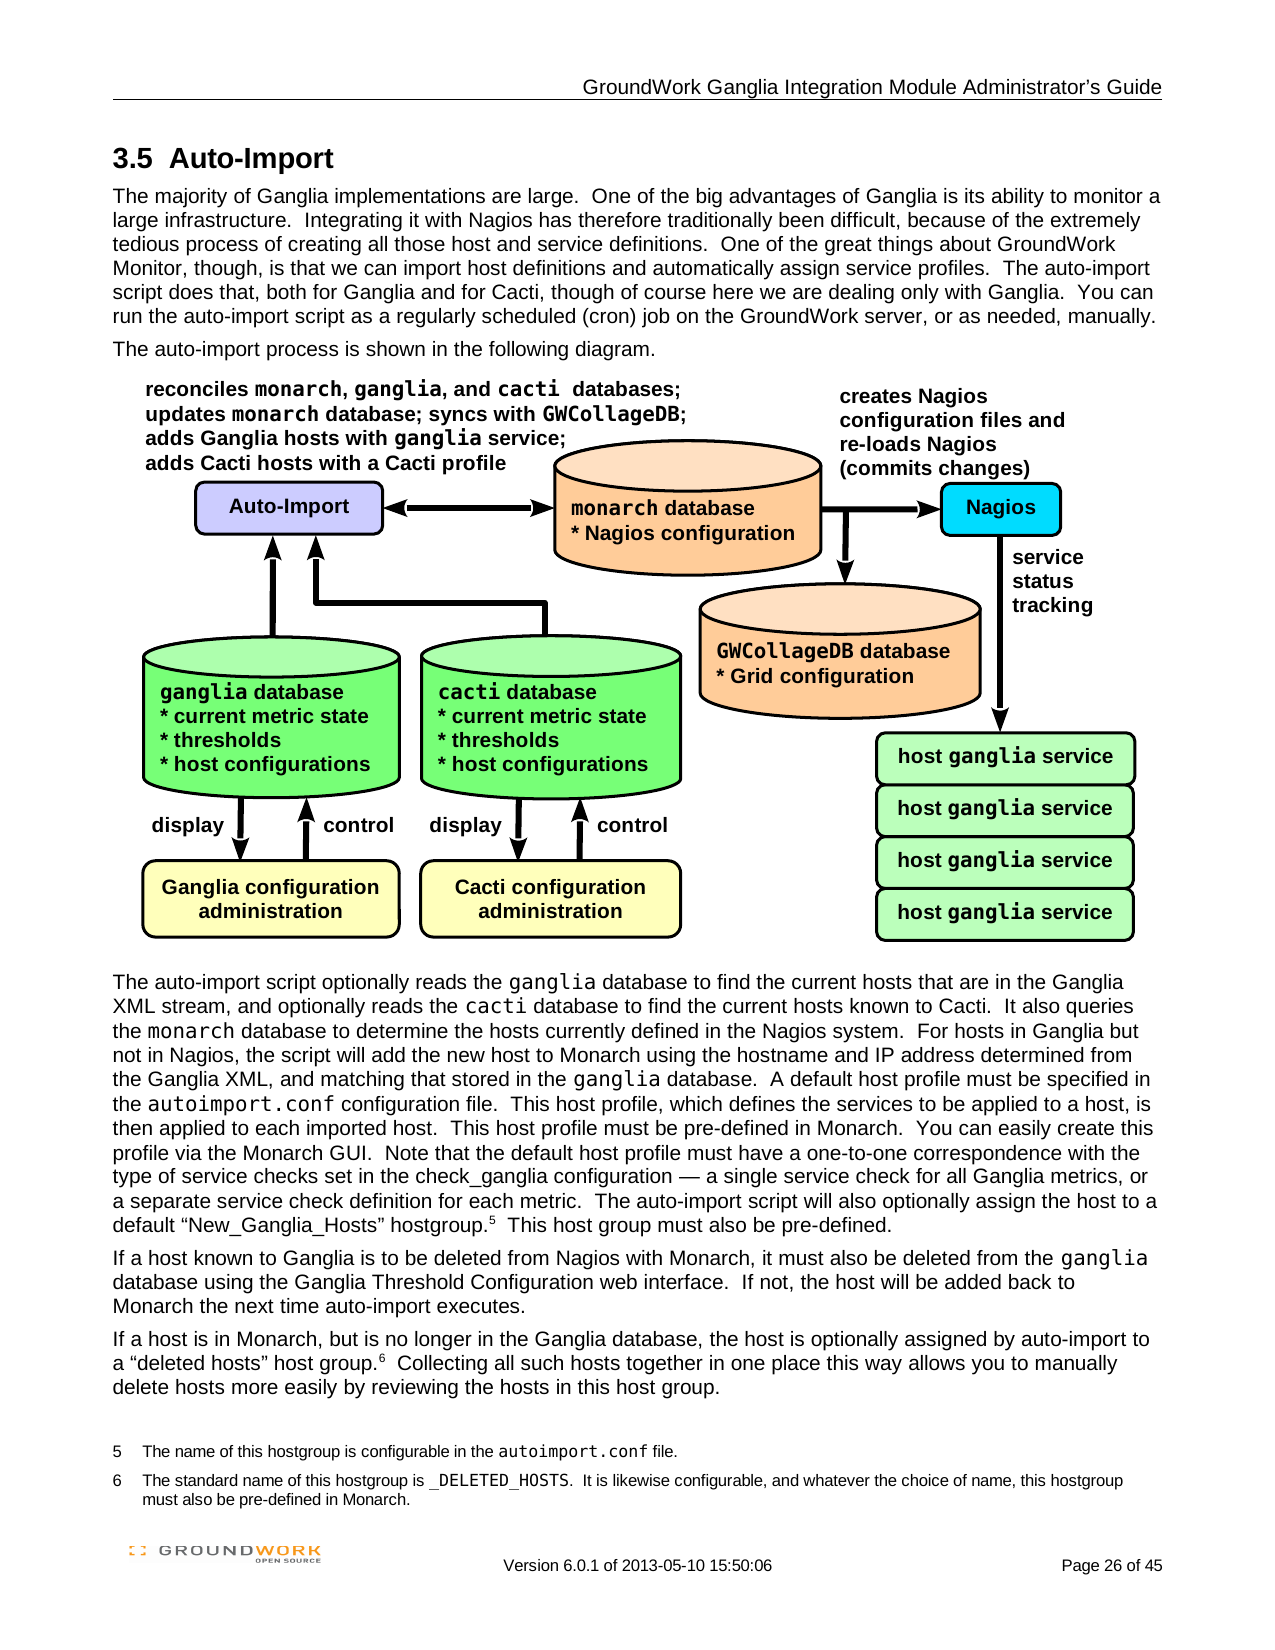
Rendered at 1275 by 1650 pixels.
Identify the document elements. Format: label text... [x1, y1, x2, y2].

text The auto-import process is shown in the following diagram. [112, 337, 1162, 361]
text The auto-import script optionally reads the ganglia database to find the current hosts that are in the Ganglia XML stream, and optionally reads the cacti database to find the current hosts known to Cacti. It also queries the monarch database to determine the hosts currently defined in the Nagios system. For hosts in Ganglia but not in Nagios, the script will add the new host to Monarch using the hostname and IP address determined from the Ganglia XML, and matching that stored in the ganglia database. A default host profile must be specified in the autoimport.conf configuration file. This host profile, which defines the services to be applied to a host, is then applied to each imported host. This host profile must be pre-defined in Monarch. You can easily create this profile via the Monarch GUI. Note that the default host profile must have a one-to-one correspondence with the type of service checks set in the check_ganglia configuration — a single service check for all Ganglia metrics, or a separate service check definition for each metric. The auto-import script will also optionally assign the host to a default “New_Ganglia_Hosts” hostgroup. This host group must also be pre-defined. [112, 370, 1162, 1237]
list The name of this hostgroup is configurable in the autoimport.conf file. [112, 1442, 1162, 1461]
text If a host is in Monarch, but is no longer in the Ganglia database, the host is optionally assigned by auto-import to a “deleted hosts” host group. Collecting all such hosts together in one place this way allows you to manually delete hosts more easily by reviewing the hosts in this host group. [112, 1327, 1162, 1399]
subtitle Auto-Import [112, 141, 1162, 174]
picture [129, 1546, 321, 1563]
text The majority of Ganglia implementations are large. One of the big advantages of Ganglia is its ability to monitor a large infrastructure. Integrating it with Nagios has therefore traditionally been difficult, because of the extremely tedious process of creating all those host and service definitions. One of the great things about GroundWork Monitor, though, is that we can import host definitions and automatically assign service profiles. The auto-import script does that, both for Ganglia and for Cacti, though of course here we are dealing only with Ganglia. You can run the auto-import script as a regularly scheduled (cron) job on the GroundWork server, or as needed, manually. [112, 183, 1162, 328]
list The standard name of this hostgroup is _DELETED_HOSTS. It is likewise configurable, and whatever the choice of name, this hostgroup must also be pre-defined in Monarch. [112, 1470, 1162, 1509]
text If a host known to Ganglia is to be deleted from Nagios with Monarch, it must also be deleted from the ganglia database using the Ganglia Threshold Configuration web interface. If not, the host will be added back to Monarch the next time auto-import executes. [112, 1246, 1162, 1318]
